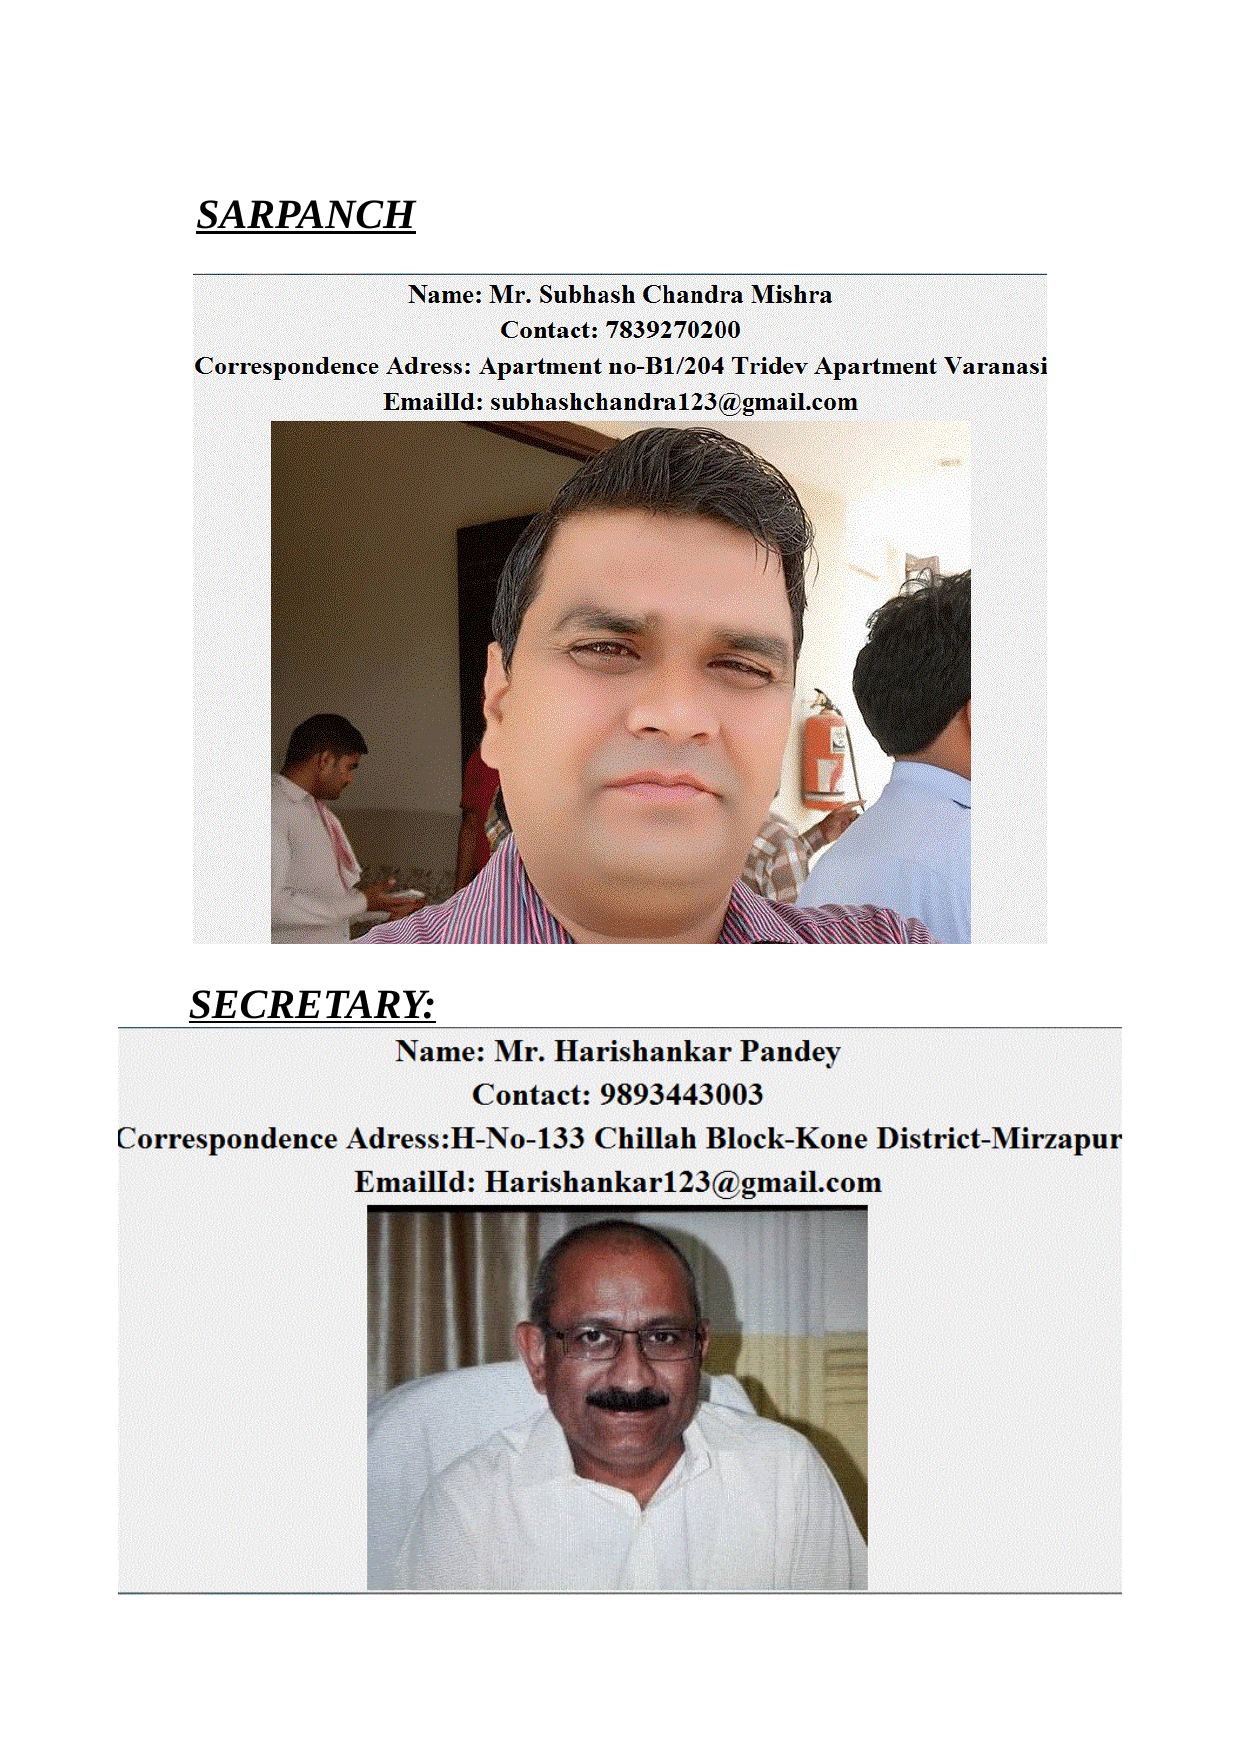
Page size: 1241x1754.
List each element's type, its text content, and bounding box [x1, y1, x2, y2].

picture [193, 273, 1048, 944]
picture [118, 1027, 1123, 1595]
text SARPANCH [118, 190, 1122, 238]
text SECRETARY: [118, 979, 1122, 1027]
